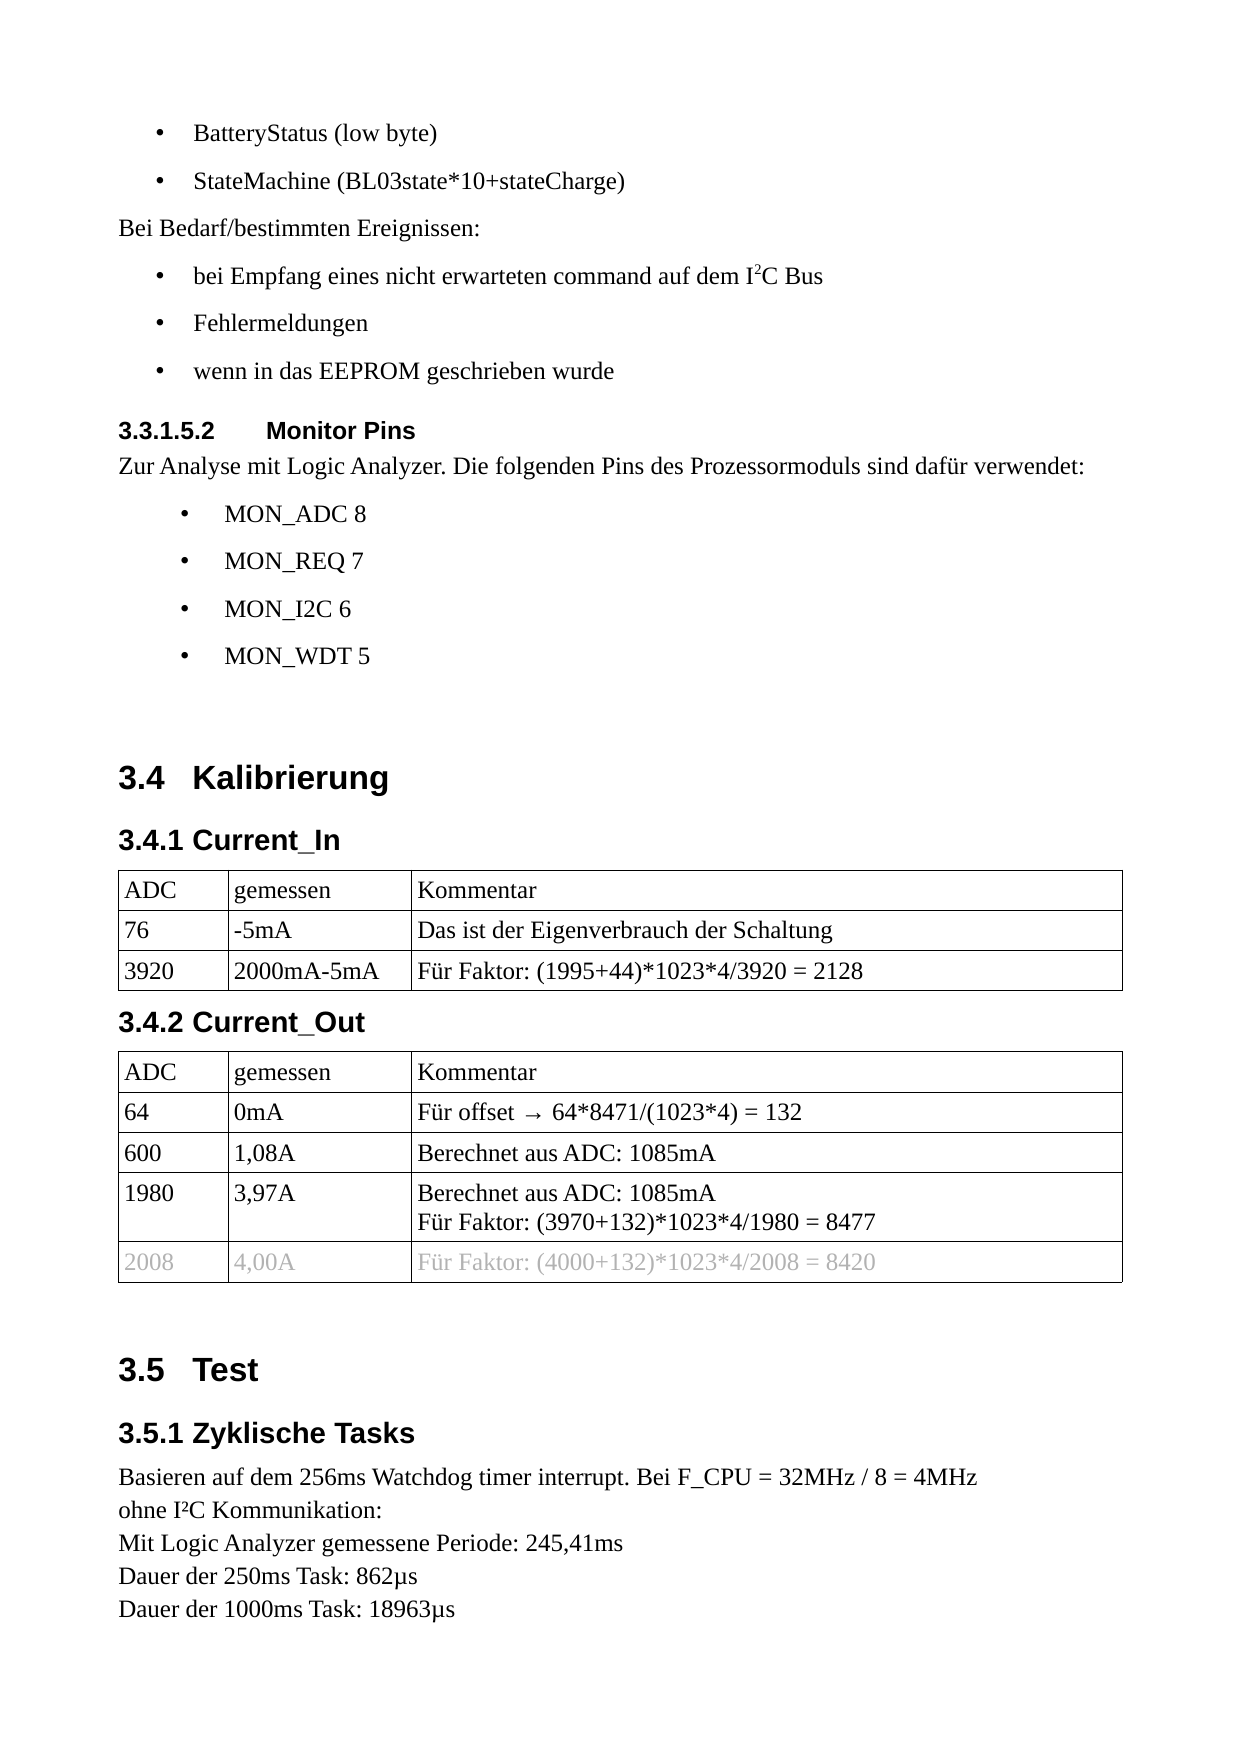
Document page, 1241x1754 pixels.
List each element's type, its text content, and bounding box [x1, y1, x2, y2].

list Fehlermeldungen [156, 308, 1122, 337]
table_cell Für Faktor: (4000+132)*1023*4/2008 = 8420 [412, 1242, 1122, 1282]
list wenn in das EEPROM geschrieben wurde [156, 356, 1122, 385]
table_header ADC [119, 1052, 228, 1092]
subtitle Zyklische Tasks [118, 1416, 1122, 1450]
text Bei Bedarf/bestimmten Ereignissen: [118, 213, 1122, 242]
list MON_ADC 8 [180, 499, 1122, 527]
list MON_I2C 6 [180, 594, 1122, 623]
table_cell Für offset → 64*8471/(1023*4) = 132 [412, 1093, 1122, 1132]
text Basieren auf dem 256ms Watchdog timer interrupt. Bei F_CPU = 32MHz / 8 = 4MHz ohne I²C Kommunikation: Mit Logic Analyzer gemessene Periode: 245,41ms Dauer der 250ms Task: 862µs Dauer der 1000ms Task: 18963µs [118, 1462, 1122, 1623]
table_cell 4,00A [229, 1242, 411, 1282]
table_cell Berechnet aus ADC: 1085mA Für Faktor: (3970+132)*1023*4/1980 = 8477 [412, 1173, 1122, 1241]
list bei Empfang eines nicht erwarteten command auf dem I2C Bus [156, 261, 1122, 290]
table_header ADC [119, 871, 228, 910]
table_cell 3920 [119, 951, 228, 990]
table_cell 600 [119, 1133, 228, 1172]
table_header gemessen [229, 871, 411, 910]
table_cell 2008 [119, 1242, 228, 1282]
table_cell Für Faktor: (1995+44)*1023*4/3920 = 2128 [412, 951, 1122, 990]
table_header gemessen [229, 1052, 411, 1092]
subtitle Kalibrierung [118, 757, 1122, 796]
table_cell Berechnet aus ADC: 1085mA [412, 1133, 1122, 1172]
table_cell 0mA [229, 1093, 411, 1132]
table_header Kommentar [412, 871, 1122, 910]
table_cell -5mA [229, 911, 411, 950]
subtitle Current_In [118, 823, 1122, 857]
table_cell 1,08A [229, 1133, 411, 1172]
table_cell 1980 [119, 1173, 228, 1241]
subtitle Monitor Pins [118, 416, 1122, 445]
list StateMachine (BL03state*10+stateCharge) [156, 166, 1122, 194]
table_cell 64 [119, 1093, 228, 1132]
list BatteryStatus (low byte) [156, 118, 1122, 147]
table_cell 3,97A [229, 1173, 411, 1241]
list MON_WDT 5 [180, 641, 1122, 670]
table_cell Das ist der Eigenverbrauch der Schaltung [412, 911, 1122, 950]
table_cell 2000mA-5mA [229, 951, 411, 990]
table_header Kommentar [412, 1052, 1122, 1092]
text Zur Analyse mit Logic Analyzer. Die folgenden Pins des Prozessormoduls sind dafür verwendet: [118, 451, 1122, 480]
list MON_REQ 7 [180, 546, 1122, 575]
subtitle Current_Out [118, 1005, 1122, 1039]
subtitle Test [118, 1350, 1122, 1389]
table_cell 76 [119, 911, 228, 950]
